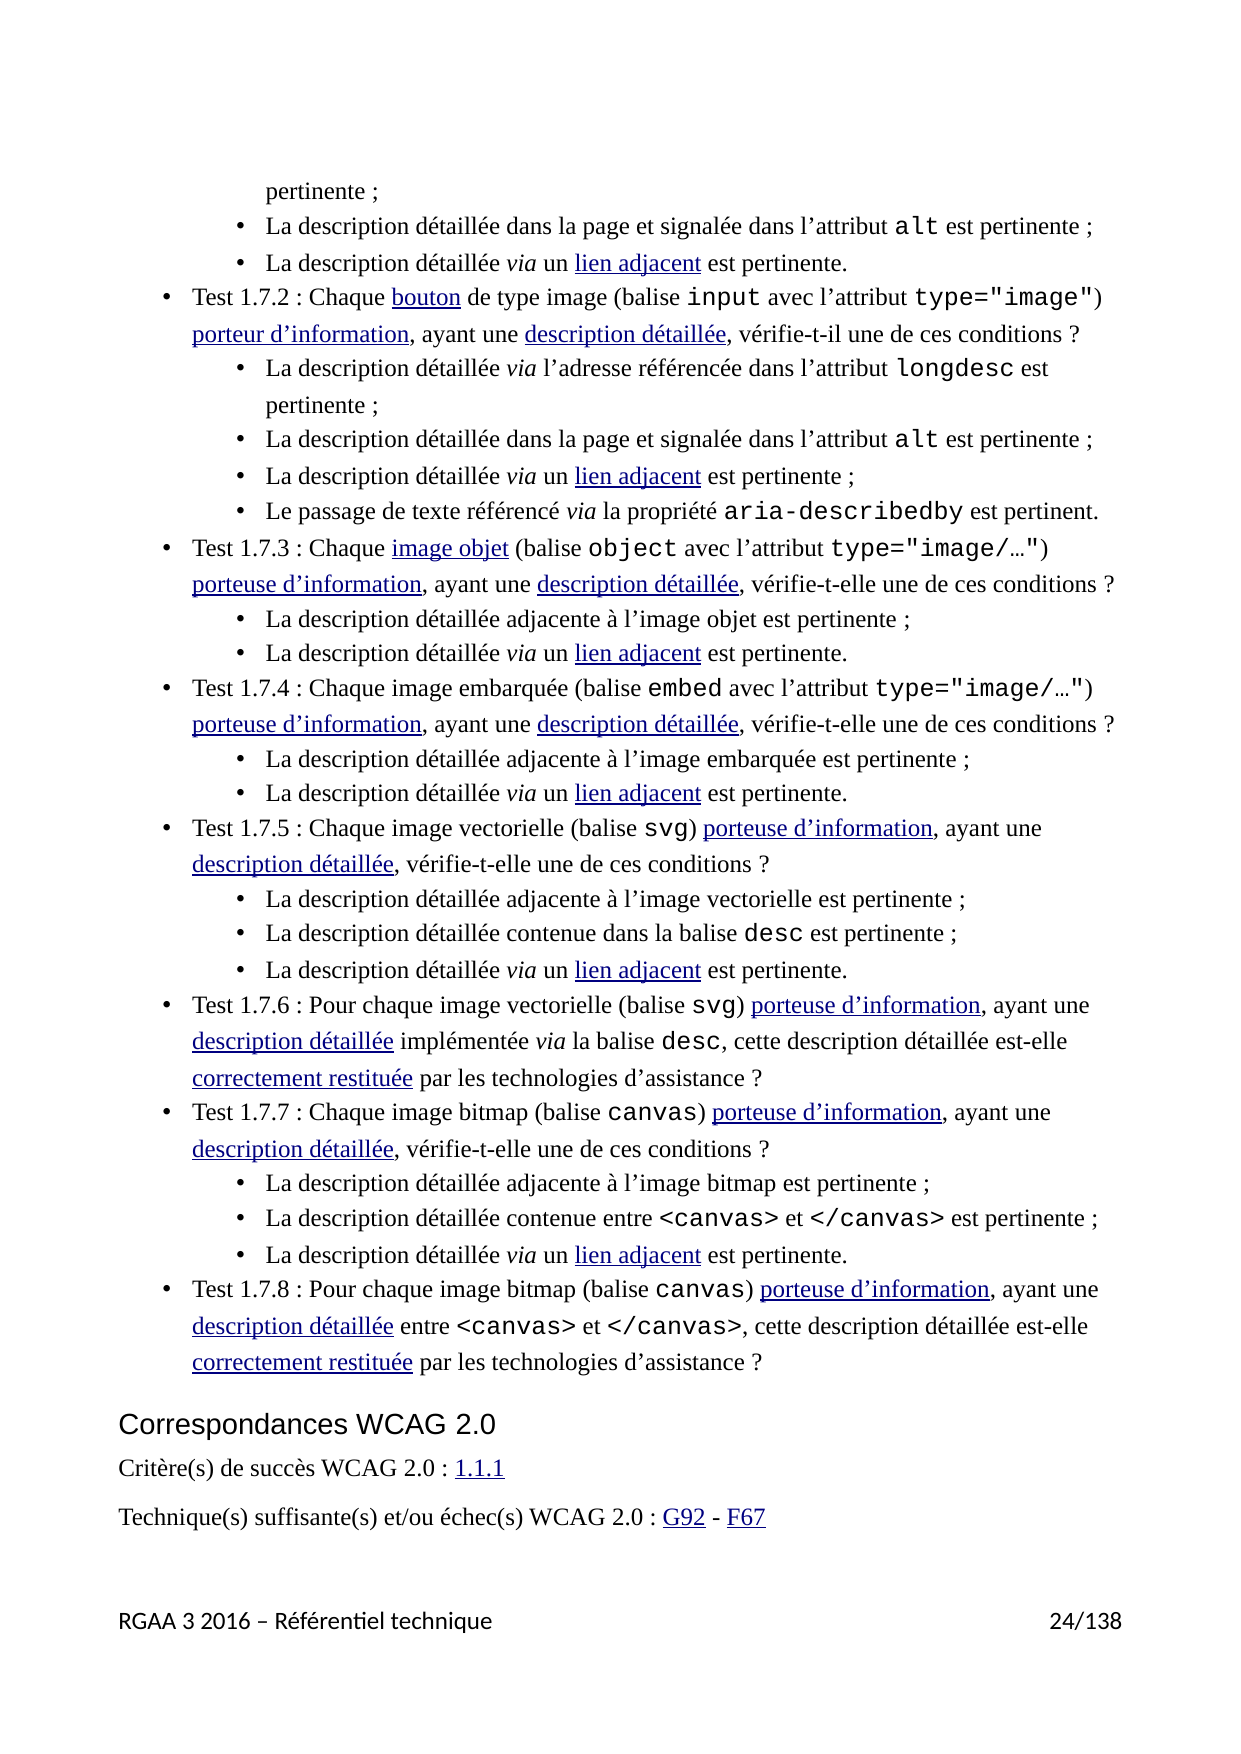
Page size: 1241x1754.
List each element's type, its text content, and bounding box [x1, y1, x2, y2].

list La description détaillée contenue entre <canvas> et </canvas> est pertinente ; [236, 1203, 1122, 1234]
text Technique(s) suffisante(s) et/ou échec(s) WCAG 2.0 : G92 - F67 [118, 1502, 1122, 1531]
list La description détaillée via l’adresse référencée dans l’attribut longdesc est pertinente ; [236, 353, 1122, 419]
list La description détaillée via un lien adjacent est pertinente. [236, 248, 1122, 277]
list Test 1.7.7 : Chaque image bitmap (balise canvas) porteuse d’information, ayant une description détaillée, vérifie-t-elle une de ces conditions ? [162, 1097, 1122, 1163]
list La description détaillée via un lien adjacent est pertinente. [236, 955, 1122, 984]
list La description détaillée adjacente à l’image vectorielle est pertinente ; [236, 884, 1122, 913]
list Le passage de texte référencé via la propriété aria-describedby est pertinent. [236, 496, 1122, 527]
list La description détaillée dans la page et signalée dans l’attribut alt est pertinente ; [236, 211, 1122, 242]
list Test 1.7.8 : Pour chaque image bitmap (balise canvas) porteuse d’information, ayant une description détaillée entre <canvas> et </canvas>, cette description détaillée est-elle correctement restituée par les technologies d’assistance ? [162, 1274, 1122, 1376]
subtitle Correspondances WCAG 2.0 [118, 1407, 1122, 1441]
list La description détaillée via un lien adjacent est pertinente ; [236, 461, 1122, 490]
list La description détaillée via un lien adjacent est pertinente. [236, 638, 1122, 667]
list Test 1.7.2 : Chaque bouton de type image (balise input avec l’attribut type="image") porteur d’information, ayant une description détaillée, vérifie-t-il une de ces conditions ? [162, 282, 1122, 348]
list Test 1.7.6 : Pour chaque image vectorielle (balise svg) porteuse d’information, ayant une description détaillée implémentée via la balise desc, cette description détaillée est-elle correctement restituée par les technologies d’assistance ? [162, 990, 1122, 1092]
list Test 1.7.5 : Chaque image vectorielle (balise svg) porteuse d’information, ayant une description détaillée, vérifie-t-elle une de ces conditions ? [162, 813, 1122, 878]
text Critère(s) de succès WCAG 2.0 : 1.1.1 [118, 1453, 1122, 1482]
list La description détaillée adjacente à l’image embarquée est pertinente ; [236, 744, 1122, 773]
list La description détaillée contenue dans la balise desc est pertinente ; [236, 918, 1122, 949]
list Test 1.7.3 : Chaque image objet (balise object avec l’attribut type="image/…") porteuse d’information, ayant une description détaillée, vérifie-t-elle une de ces conditions ? [162, 533, 1122, 598]
list La description détaillée via un lien adjacent est pertinente. [236, 778, 1122, 807]
list La description détaillée via un lien adjacent est pertinente. [236, 1240, 1122, 1269]
list pertinente ; [236, 176, 1122, 205]
list La description détaillée dans la page et signalée dans l’attribut alt est pertinente ; [236, 424, 1122, 455]
list Test 1.7.4 : Chaque image embarquée (balise embed avec l’attribut type="image/…") porteuse d’information, ayant une description détaillée, vérifie-t-elle une de ces conditions ? [162, 673, 1122, 738]
list La description détaillée adjacente à l’image objet est pertinente ; [236, 604, 1122, 633]
list La description détaillée adjacente à l’image bitmap est pertinente ; [236, 1168, 1122, 1197]
